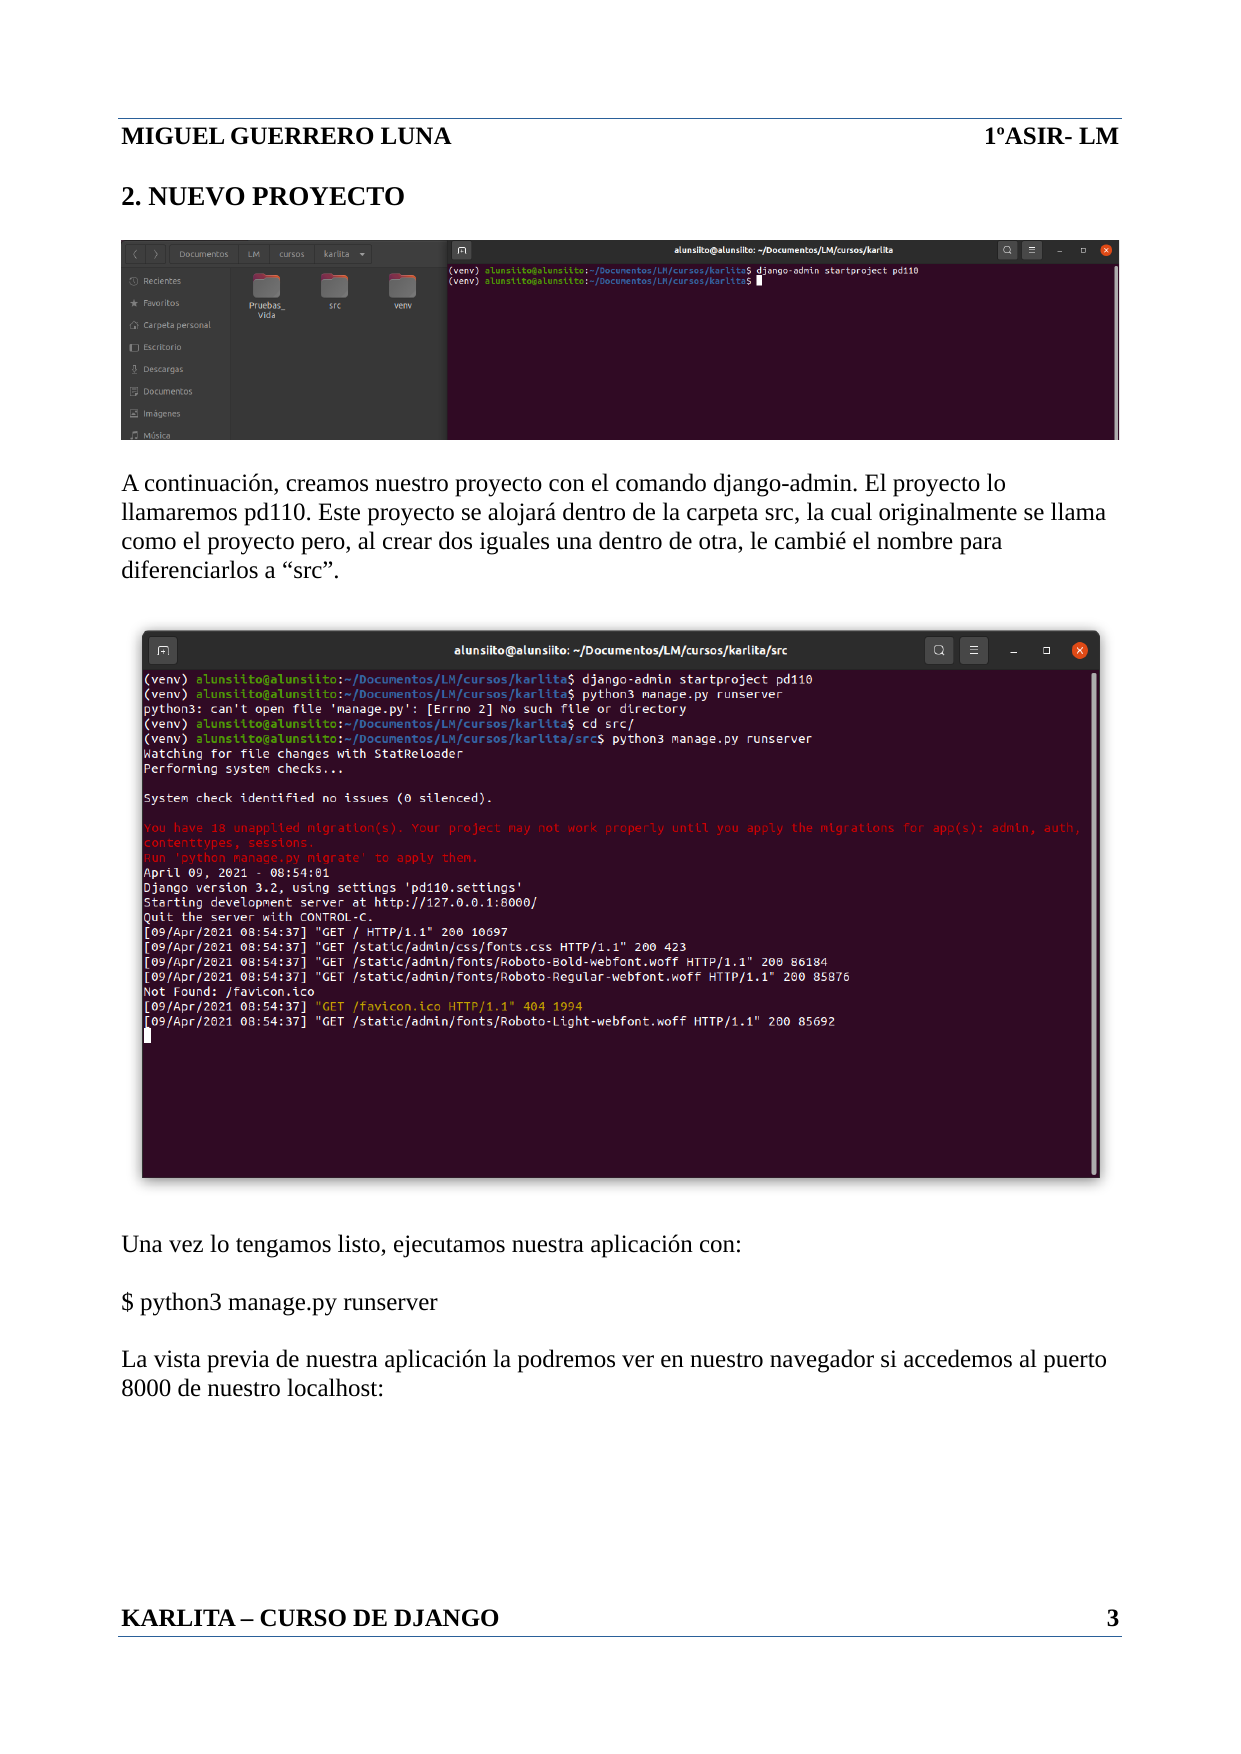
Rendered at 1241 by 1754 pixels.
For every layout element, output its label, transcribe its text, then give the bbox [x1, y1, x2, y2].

text A continuación, creamos nuestro proyecto con el comando django-admin. El proyecto lo llamaremos pd110. Este proyecto se alojará dentro de la carpeta src, la cual originalmente se llama como el proyecto pero, al crear dos iguales una dentro de otra, le cambié el nombre para diferenciarlos a “src”. [121, 440, 1119, 583]
picture [121, 612, 1120, 1201]
text Una vez lo tengamos listo, ejecutamos nuestra aplicación con: [121, 1201, 1119, 1258]
text La vista previa de nuestra aplicación la podremos ver en nuestro navegador si accedemos al puerto 8000 de nuestro localhost: [121, 1344, 1119, 1402]
text 2. NUEVO PROYECTO [121, 180, 1119, 211]
text $ python3 manage.py runserver [121, 1287, 1119, 1316]
picture [121, 240, 1120, 440]
